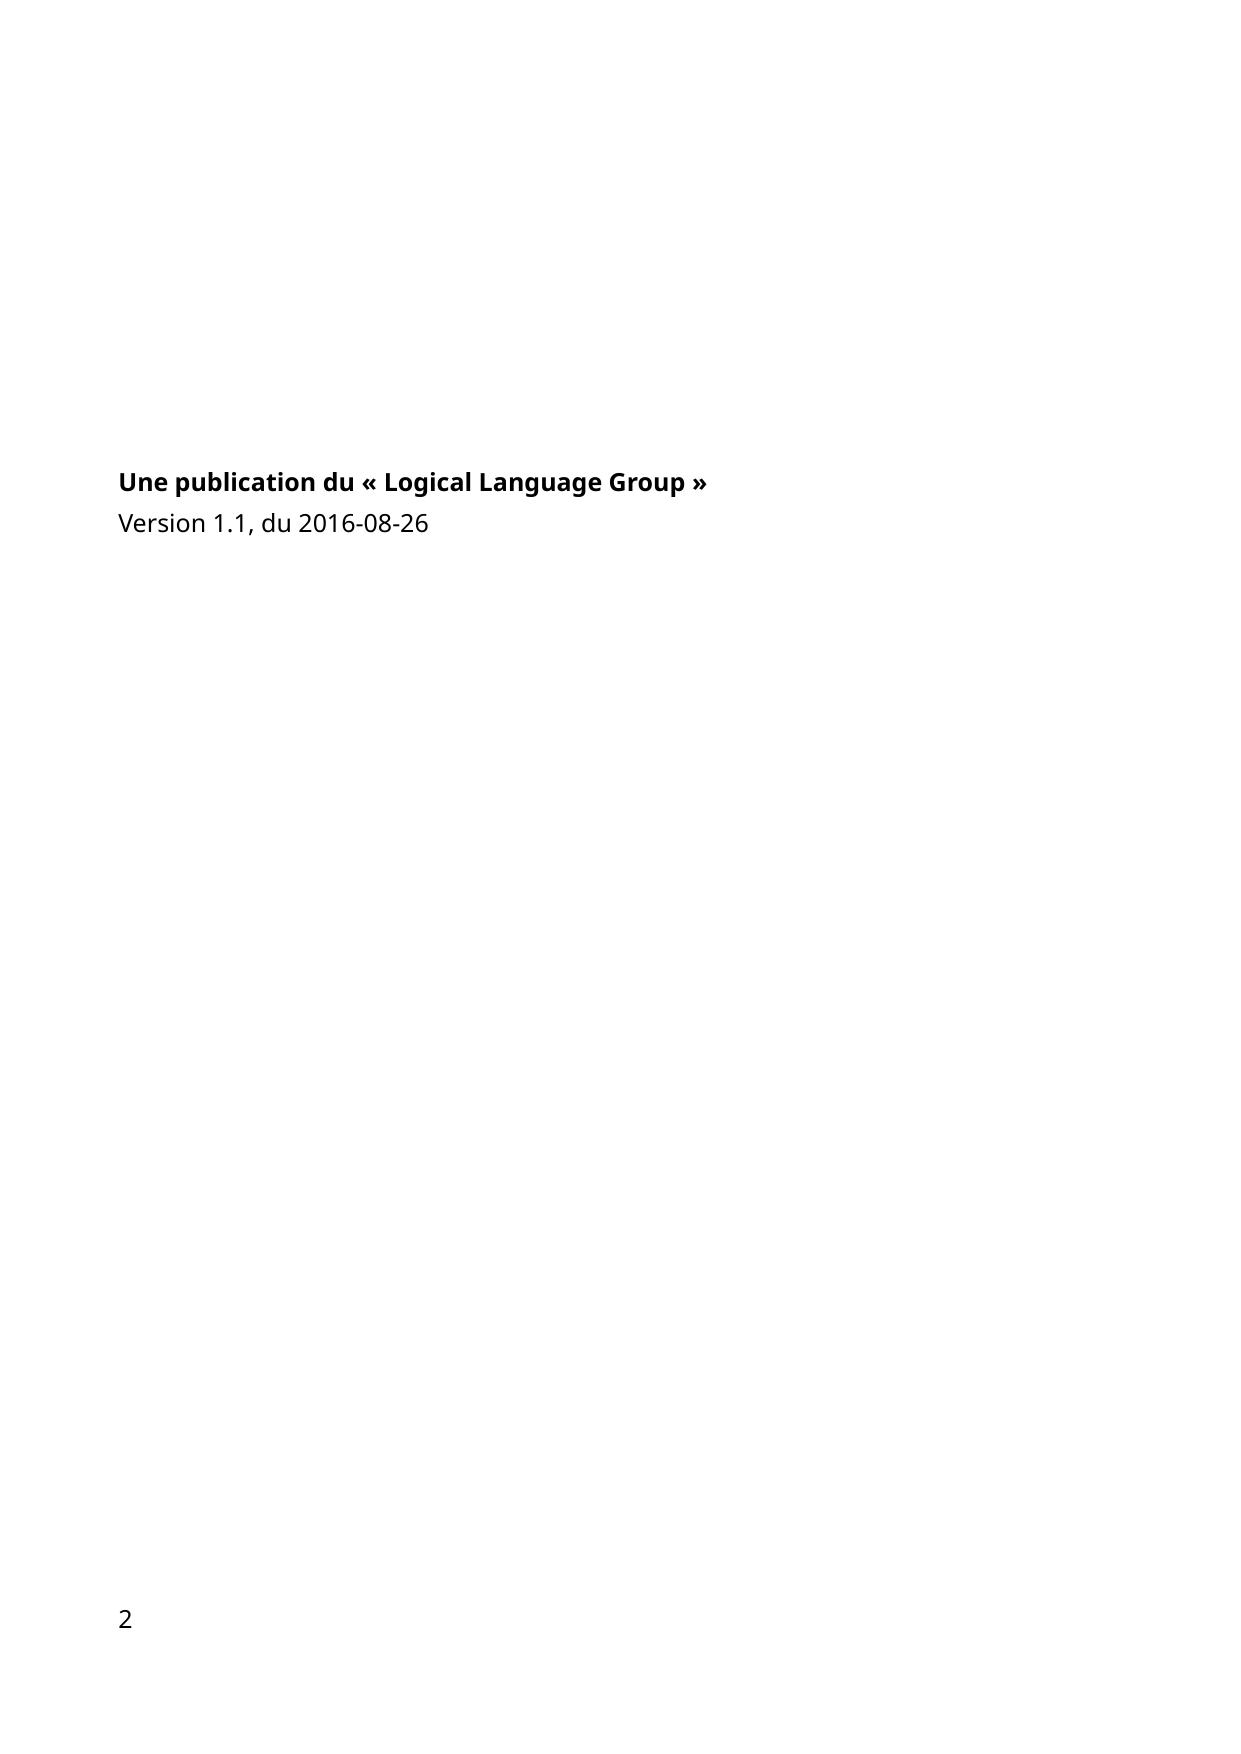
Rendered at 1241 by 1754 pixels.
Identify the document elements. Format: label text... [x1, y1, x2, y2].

text Une publication du « Logical Language Group » Version 1.1, du 2016-08-26 [118, 464, 1122, 539]
